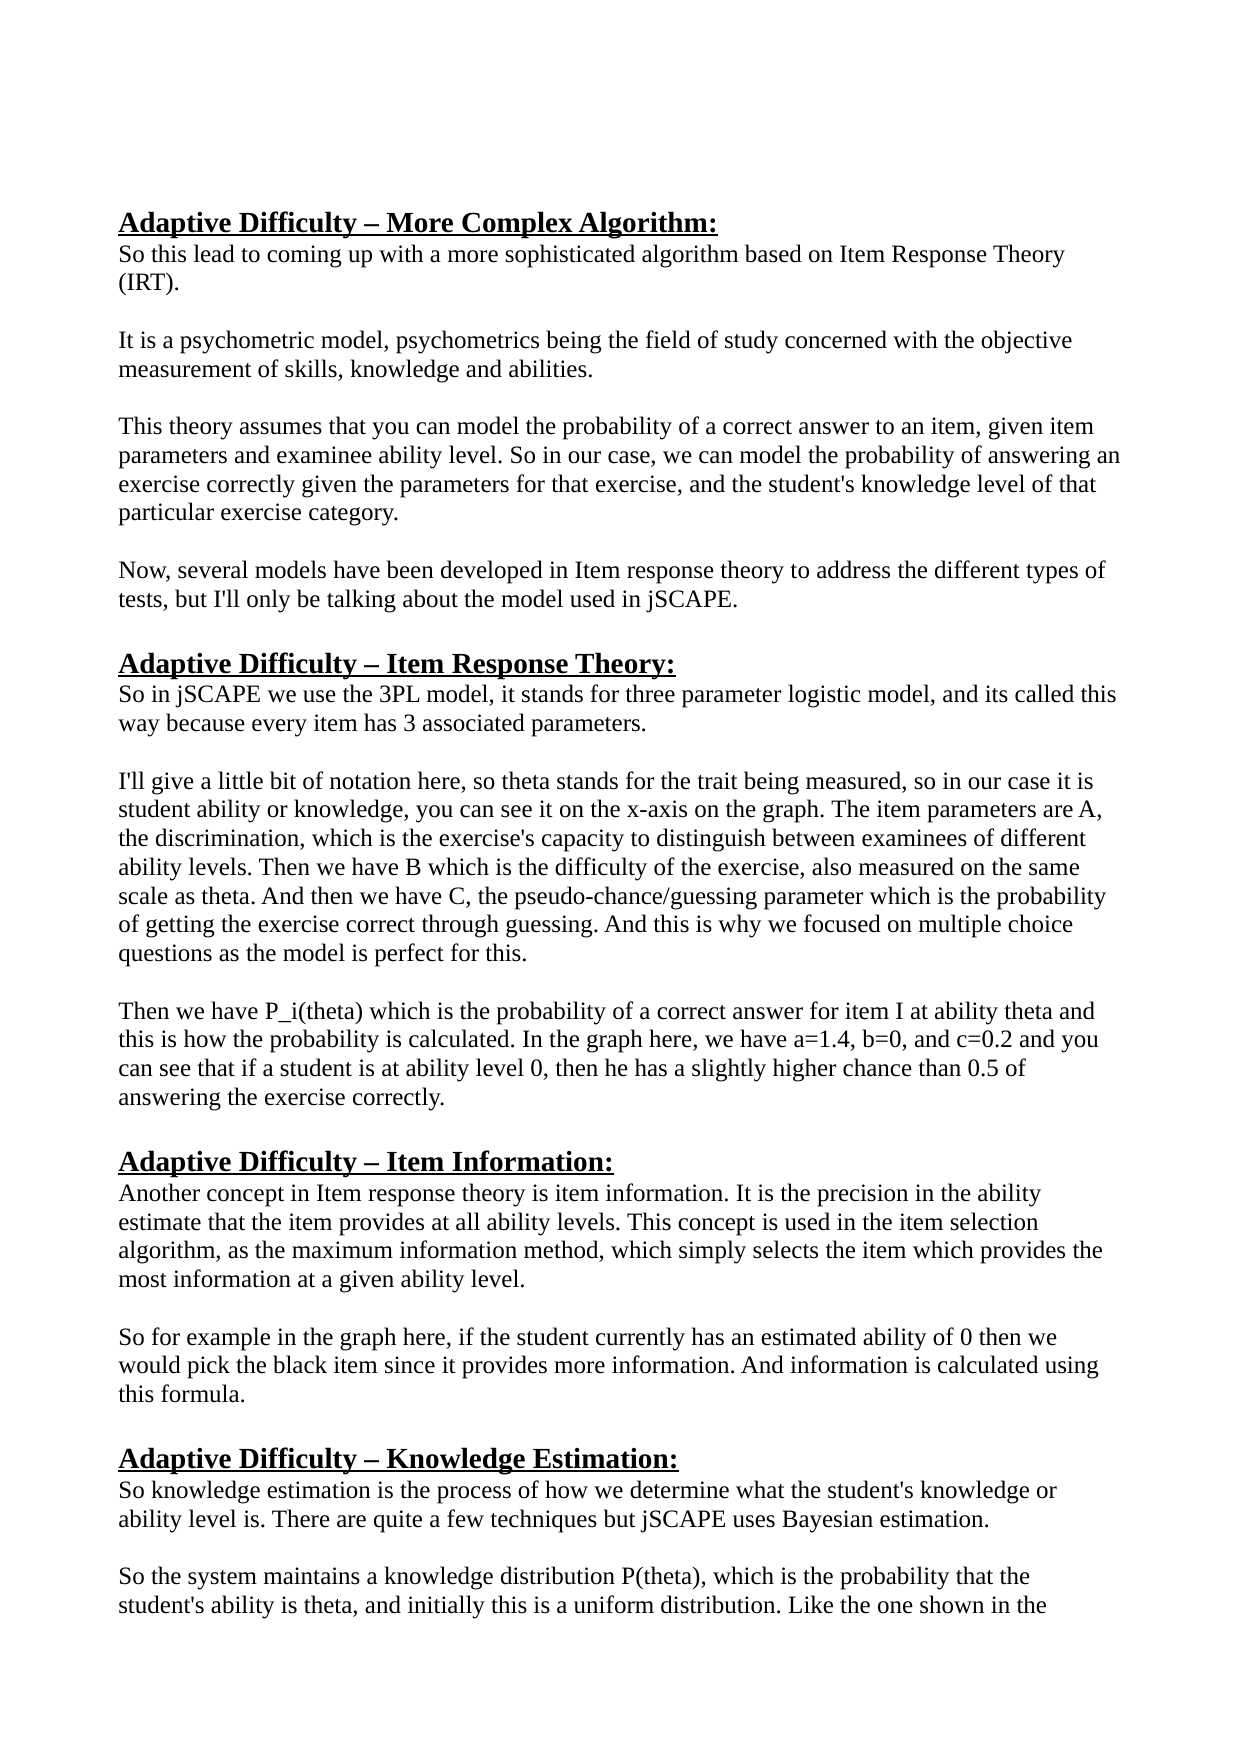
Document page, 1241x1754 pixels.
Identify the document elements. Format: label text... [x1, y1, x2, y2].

text Adaptive Difficulty – More Complex Algorithm: [118, 205, 1122, 239]
text Adaptive Difficulty – Item Information: [118, 1144, 1122, 1178]
text So in jSCAPE we use the 3PL model, it stands for three parameter logistic model, and its called this way because every item has 3 associated parameters. [118, 679, 1122, 737]
text Adaptive Difficulty – Item Response Theory: [118, 646, 1122, 679]
text So this lead to coming up with a more sophisticated algorithm based on Item Response Theory (IRT). [118, 239, 1122, 296]
text So for example in the graph here, if the student currently has an estimated ability of 0 then we would pick the black item since it provides more information. And information is calculated using this formula. [118, 1322, 1122, 1408]
text So the system maintains a knowledge distribution P(theta), which is the probability that the student's ability is theta, and initially this is a uniform distribution. Like the one shown in the [118, 1561, 1122, 1619]
text So knowledge estimation is the process of how we determine what the student's knowledge or ability level is. There are quite a few techniques but jSCAPE uses Bayesian estimation. [118, 1475, 1122, 1532]
text Another concept in Item response theory is item information. It is the precision in the ability estimate that the item provides at all ability levels. This concept is used in the item selection algorithm, as the maximum information method, which simply selects the item which provides the most information at a given ability level. [118, 1178, 1122, 1293]
text This theory assumes that you can model the probability of a correct answer to an item, given item parameters and examinee ability level. So in our case, we can model the probability of answering an exercise correctly given the parameters for that exercise, and the student's knowledge level of that particular exercise category. [118, 411, 1122, 526]
text Adaptive Difficulty – Knowledge Estimation: [118, 1441, 1122, 1475]
text Then we have P_i(theta) which is the probability of a correct answer for item I at ability theta and this is how the probability is calculated. In the graph here, we have a=1.4, b=0, and c=0.2 and you can see that if a student is at ability level 0, then he has a slightly higher chance than 0.5 of answering the exercise correctly. [118, 996, 1122, 1111]
text Now, several models have been developed in Item response theory to address the different types of tests, but I'll only be talking about the model used in jSCAPE. [118, 555, 1122, 612]
text I'll give a little bit of notation here, so theta stands for the trait being measured, so in our case it is student ability or knowledge, you can see it on the x-axis on the graph. The item parameters are A, the discrimination, which is the exercise's capacity to distinguish between examinees of different ability levels. Then we have B which is the difficulty of the exercise, also measured on the same scale as theta. And then we have C, the pseudo-chance/guessing parameter which is the probability of getting the exercise correct through guessing. And this is why we focused on multiple choice questions as the model is perfect for this. [118, 766, 1122, 967]
text It is a psychometric model, psychometrics being the field of study concerned with the objective measurement of skills, knowledge and abilities. [118, 325, 1122, 382]
